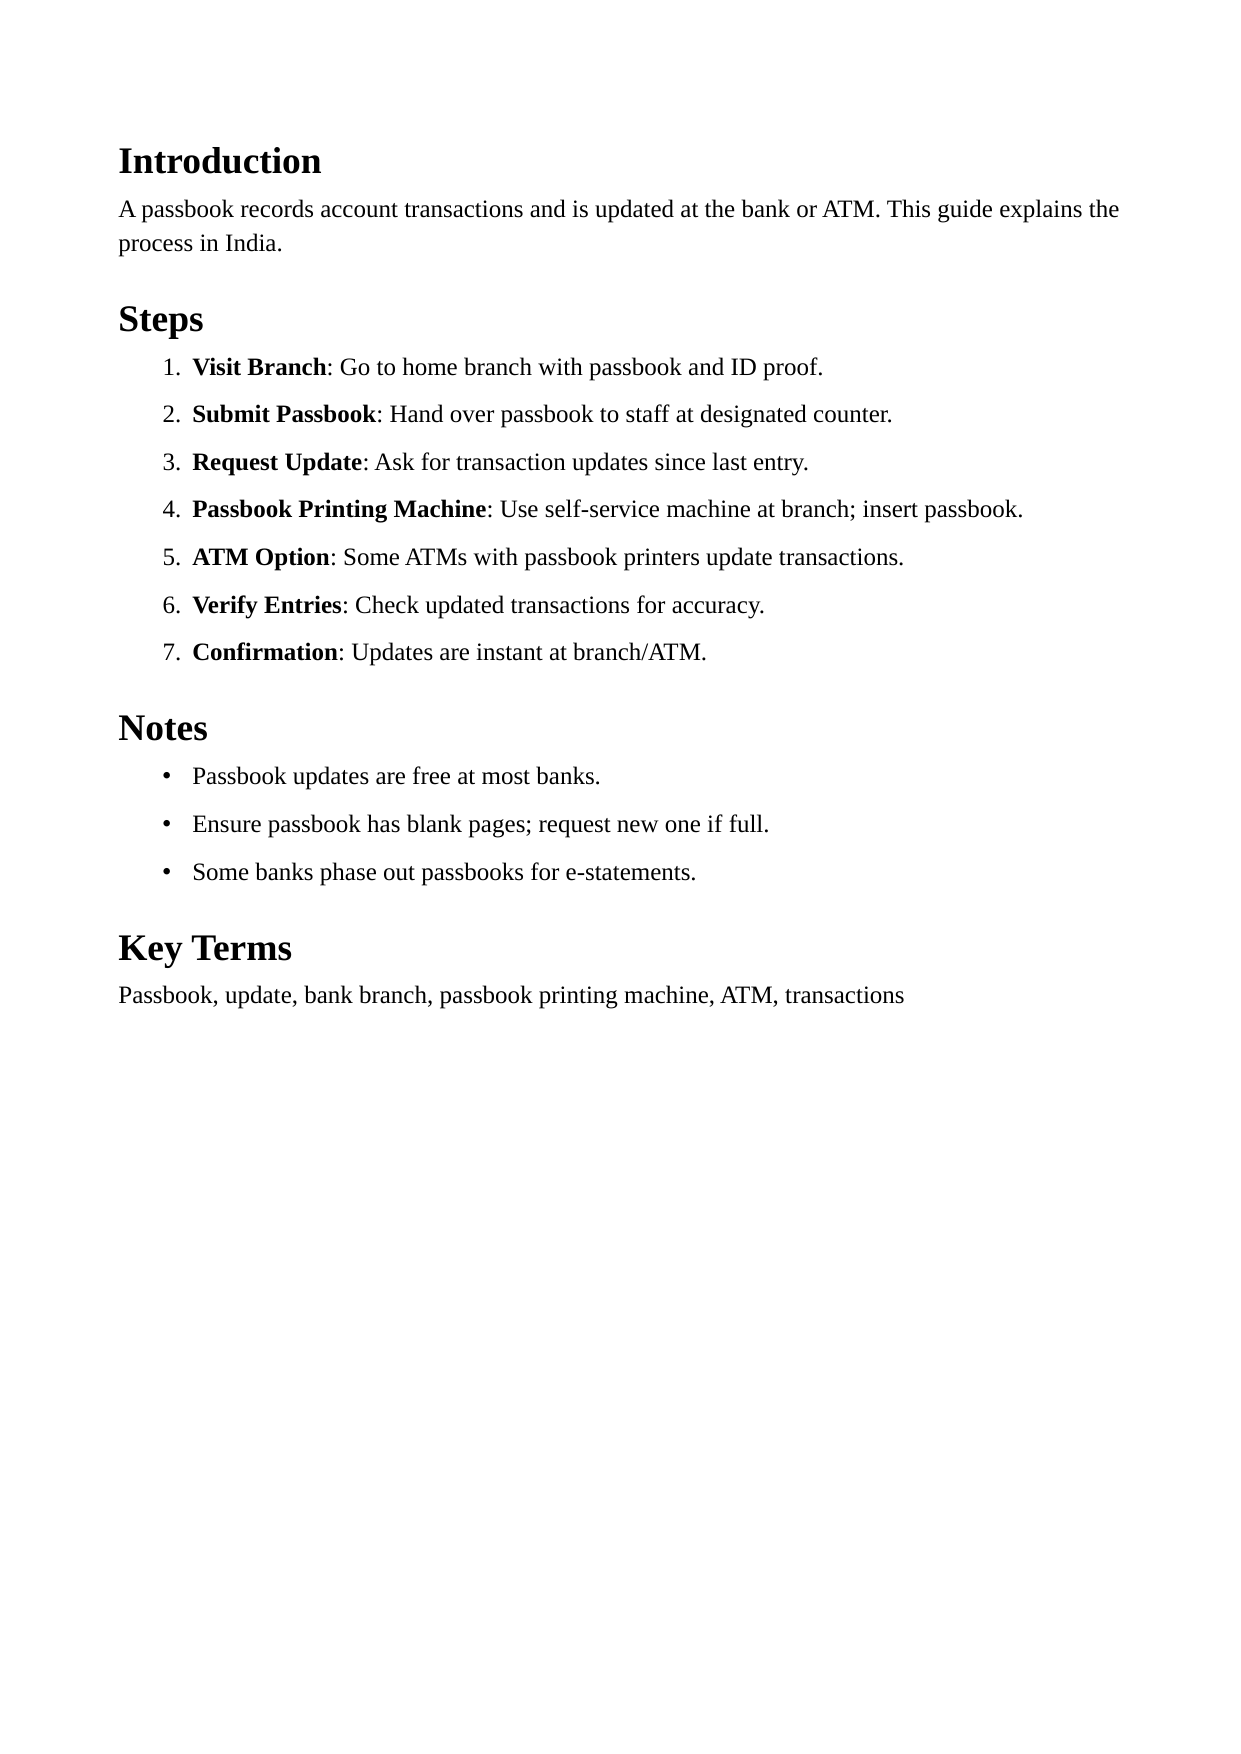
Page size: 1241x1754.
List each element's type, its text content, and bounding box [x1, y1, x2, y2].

list Passbook updates are free at most banks. [162, 761, 1122, 790]
list Visit Branch: Go to home branch with passbook and ID proof. [162, 352, 1122, 380]
list ATM Option: Some ATMs with passbook printers update transactions. [162, 542, 1122, 571]
list Request Update: Ask for transaction updates since last entry. [162, 447, 1122, 476]
list Ensure passbook has blank pages; request new one if full. [162, 809, 1122, 838]
subtitle Steps [118, 296, 1122, 339]
list Some banks phase out passbooks for e-statements. [162, 857, 1122, 885]
subtitle Introduction [118, 139, 1122, 182]
subtitle Key Terms [118, 925, 1122, 968]
list Verify Entries: Check updated transactions for accuracy. [162, 590, 1122, 618]
text Passbook, update, bank branch, passbook printing machine, ATM, transactions [118, 981, 1122, 1009]
list Passbook Printing Machine: Use self-service machine at branch; insert passbook. [162, 494, 1122, 523]
subtitle Notes [118, 706, 1122, 749]
list Submit Passbook: Hand over passbook to staff at designated counter. [162, 399, 1122, 428]
list Confirmation: Updates are instant at branch/ATM. [162, 637, 1122, 666]
text A passbook records account transactions and is updated at the bank or ATM. This guide explains the process in India. [118, 194, 1122, 256]
